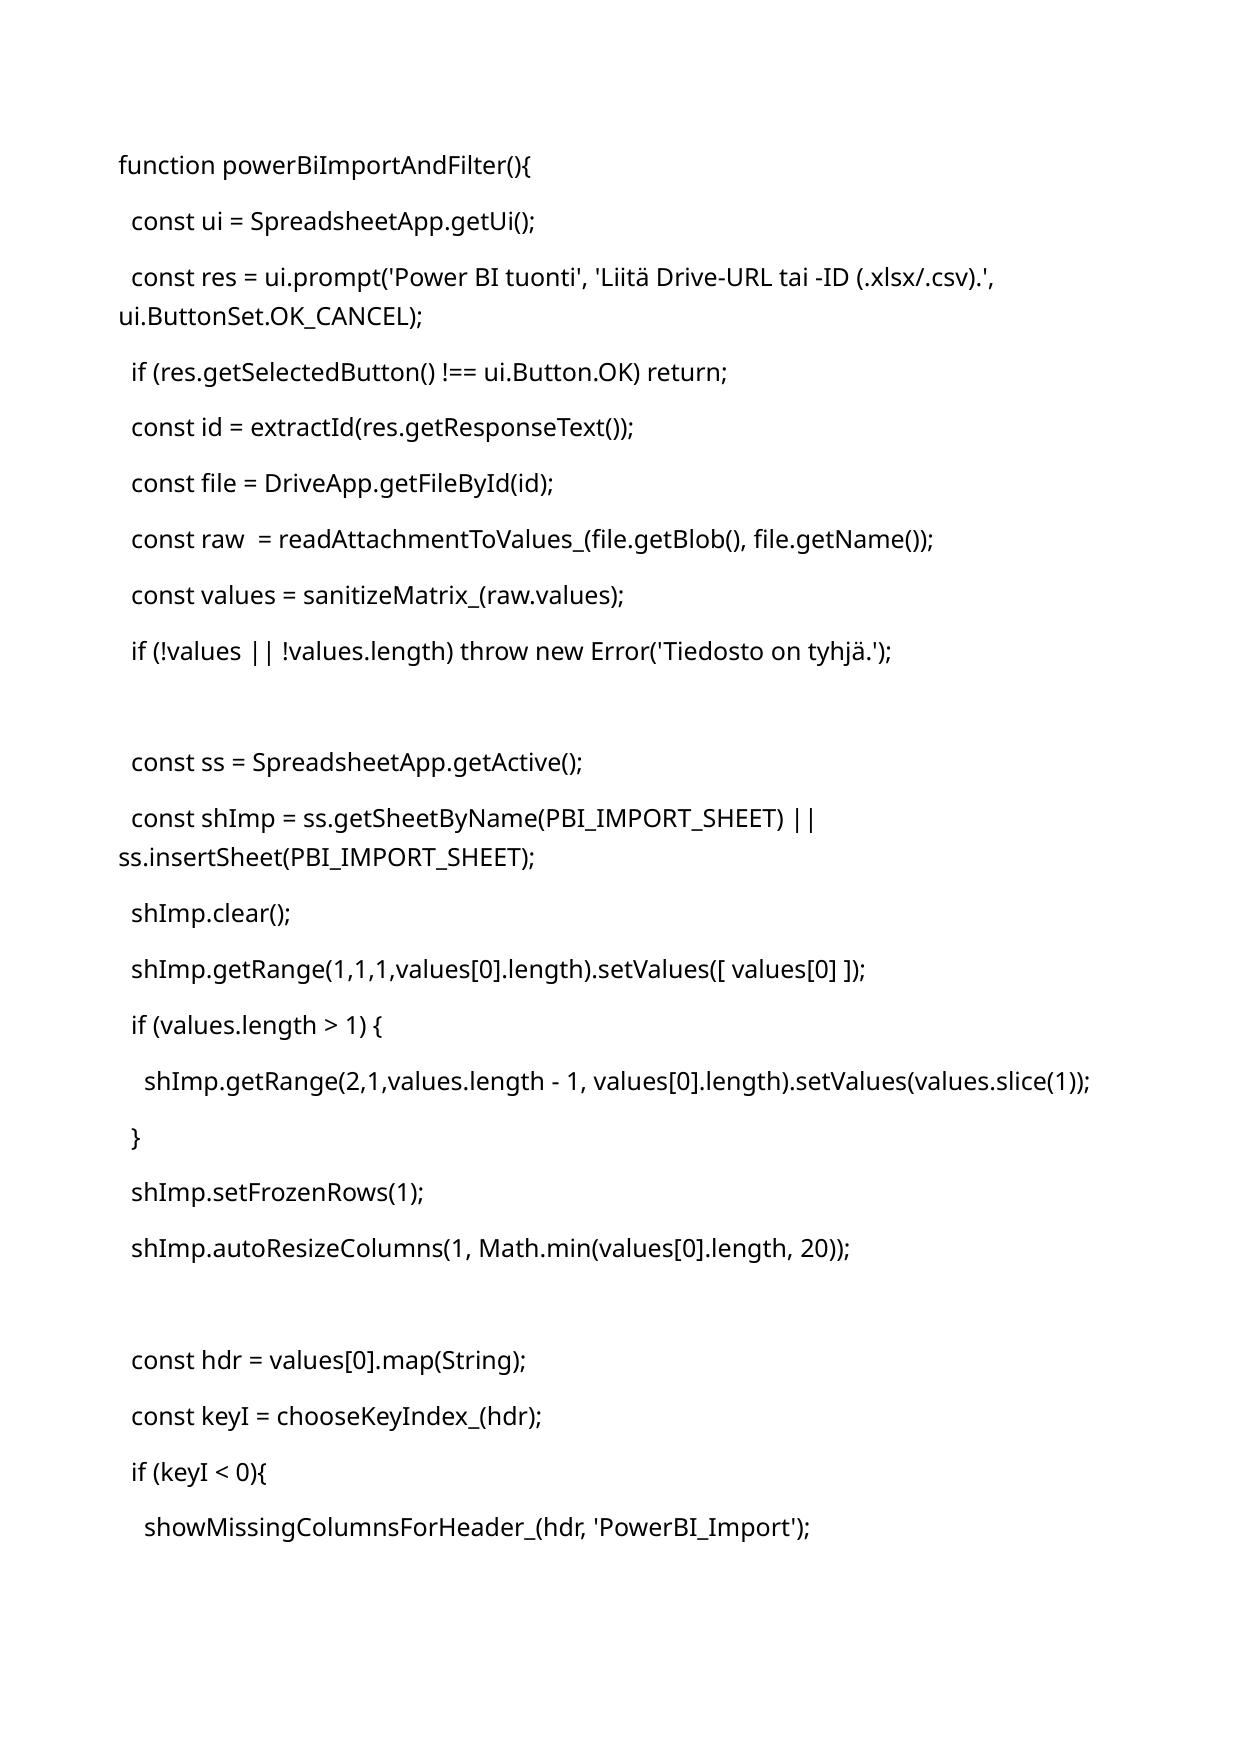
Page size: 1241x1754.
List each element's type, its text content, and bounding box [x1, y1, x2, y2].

text const id = extractId(res.getResponseText()); [118, 410, 1122, 444]
text const values = sanitizeMatrix_(raw.values); [118, 578, 1122, 612]
text if (values.length > 1) { [118, 1008, 1122, 1042]
text const ui = SpreadsheetApp.getUi(); [118, 203, 1122, 237]
text const hdr = values[0].map(String); [118, 1343, 1122, 1377]
text shImp.getRange(2,1,values.length - 1, values[0].length).setValues(values.slice(1)); [118, 1063, 1122, 1097]
text if (res.getSelectedButton() !== ui.Button.OK) return; [118, 354, 1122, 388]
text const file = DriveApp.getFileById(id); [118, 466, 1122, 500]
text const ss = SpreadsheetApp.getActive(); [118, 745, 1122, 779]
text const res = ui.prompt('Power BI tuonti', 'Liitä Drive-URL tai -ID (.xlsx/.csv).', ui.ButtonSet.OK_CANCEL); [118, 259, 1122, 332]
text } [118, 1119, 1122, 1153]
text const raw = readAttachmentToValues_(file.getBlob(), file.getName()); [118, 522, 1122, 556]
text shImp.getRange(1,1,1,values[0].length).setValues([ values[0] ]); [118, 952, 1122, 986]
text const keyI = chooseKeyIndex_(hdr); [118, 1398, 1122, 1432]
text shImp.clear(); [118, 896, 1122, 930]
text const shImp = ss.getSheetByName(PBI_IMPORT_SHEET) || ss.insertSheet(PBI_IMPORT_SHEET); [118, 801, 1122, 874]
text shImp.setFrozenRows(1); [118, 1175, 1122, 1209]
text shImp.autoResizeColumns(1, Math.min(values[0].length, 20)); [118, 1231, 1122, 1265]
text showMissingColumnsForHeader_(hdr, 'PowerBI_Import'); [118, 1510, 1122, 1544]
text if (!values || !values.length) throw new Error('Tiedosto on tyhjä.'); [118, 633, 1122, 667]
text function powerBiImportAndFilter(){ [118, 148, 1122, 182]
text if (keyI < 0){ [118, 1454, 1122, 1488]
